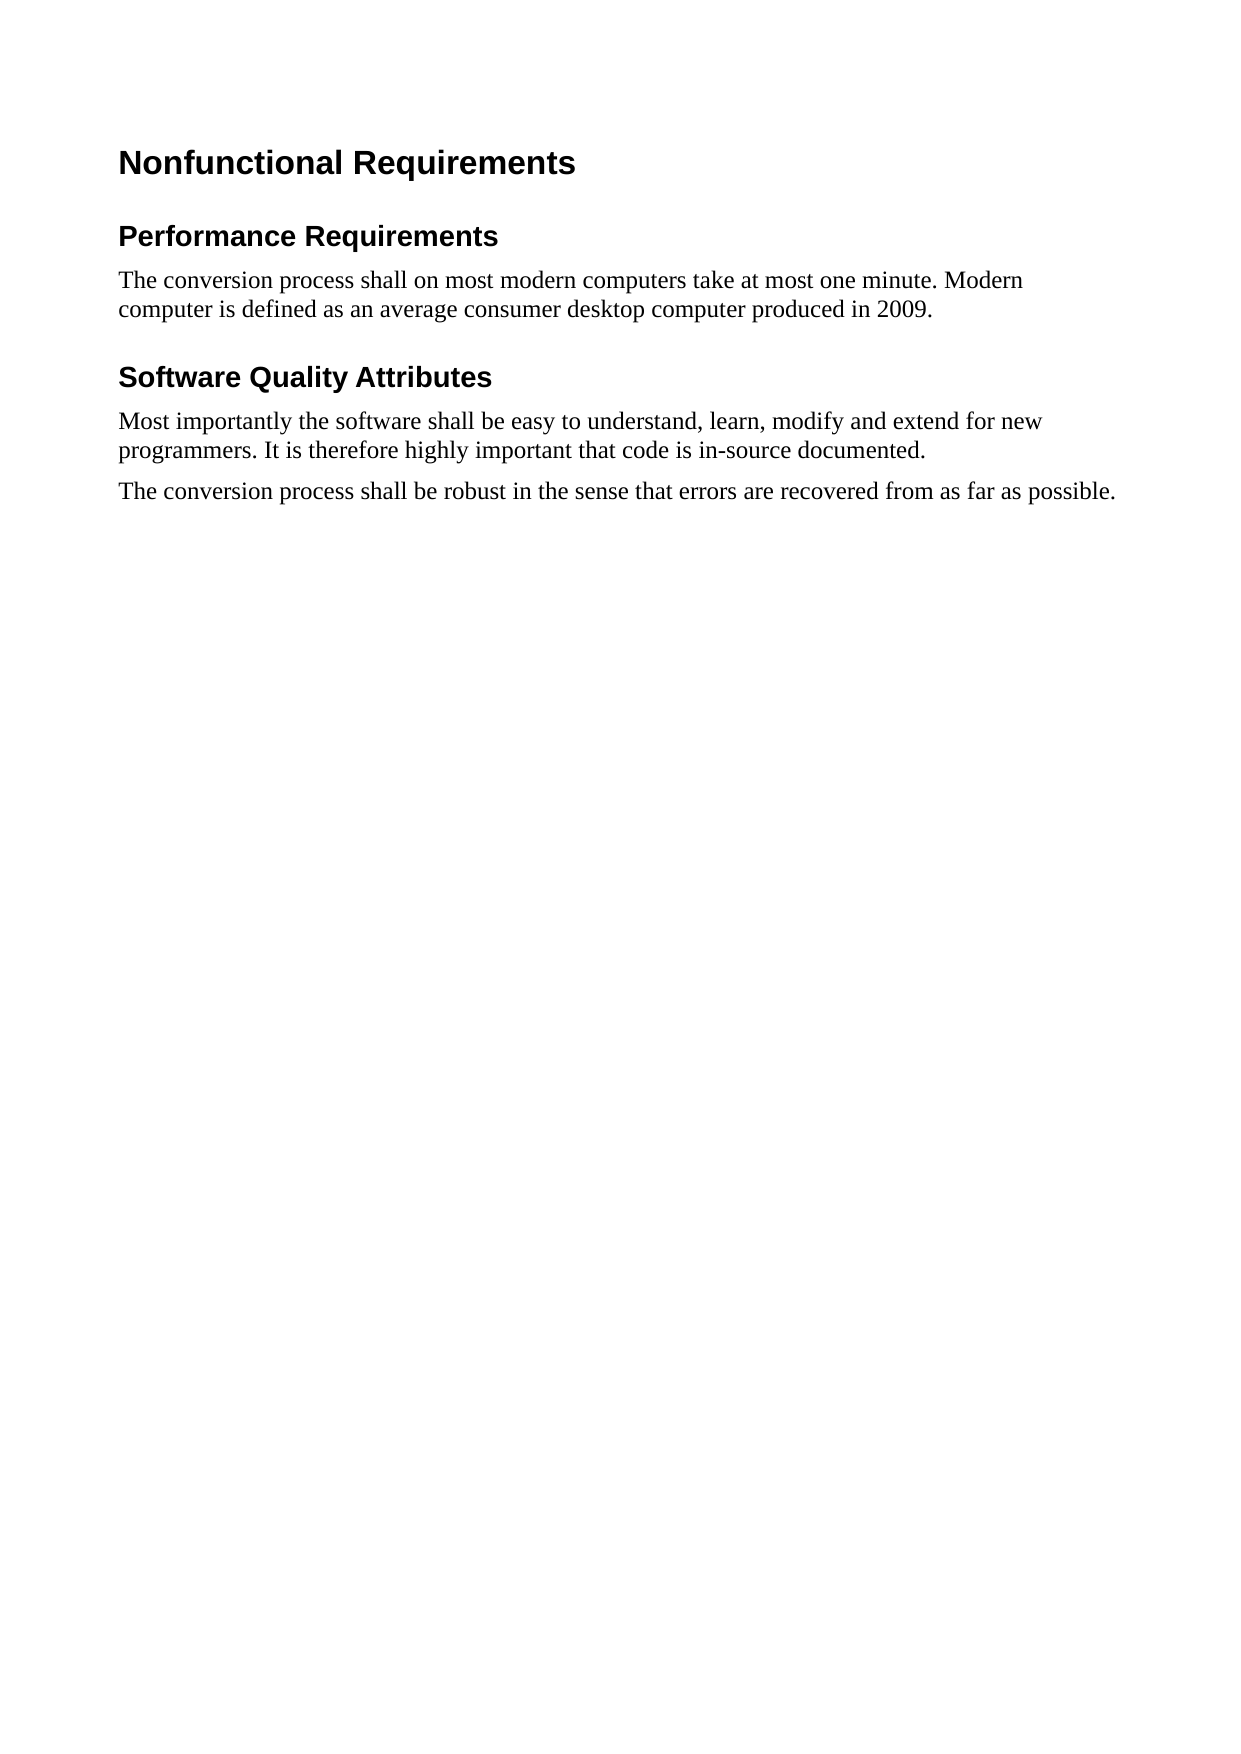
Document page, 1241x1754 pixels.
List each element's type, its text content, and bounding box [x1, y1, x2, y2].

subtitle Performance Requirements [118, 219, 1122, 253]
text The conversion process shall be robust in the sense that errors are recovered from as far as possible. [118, 476, 1122, 505]
text Most importantly the software shall be easy to understand, learn, modify and extend for new programmers. It is therefore highly important that code is in-source documented. [118, 406, 1122, 464]
subtitle Nonfunctional Requirements [118, 143, 1122, 182]
subtitle Software Quality Attributes [118, 360, 1122, 394]
text The conversion process shall on most modern computers take at most one minute. Modern computer is defined as an average consumer desktop computer produced in 2009. [118, 265, 1122, 323]
